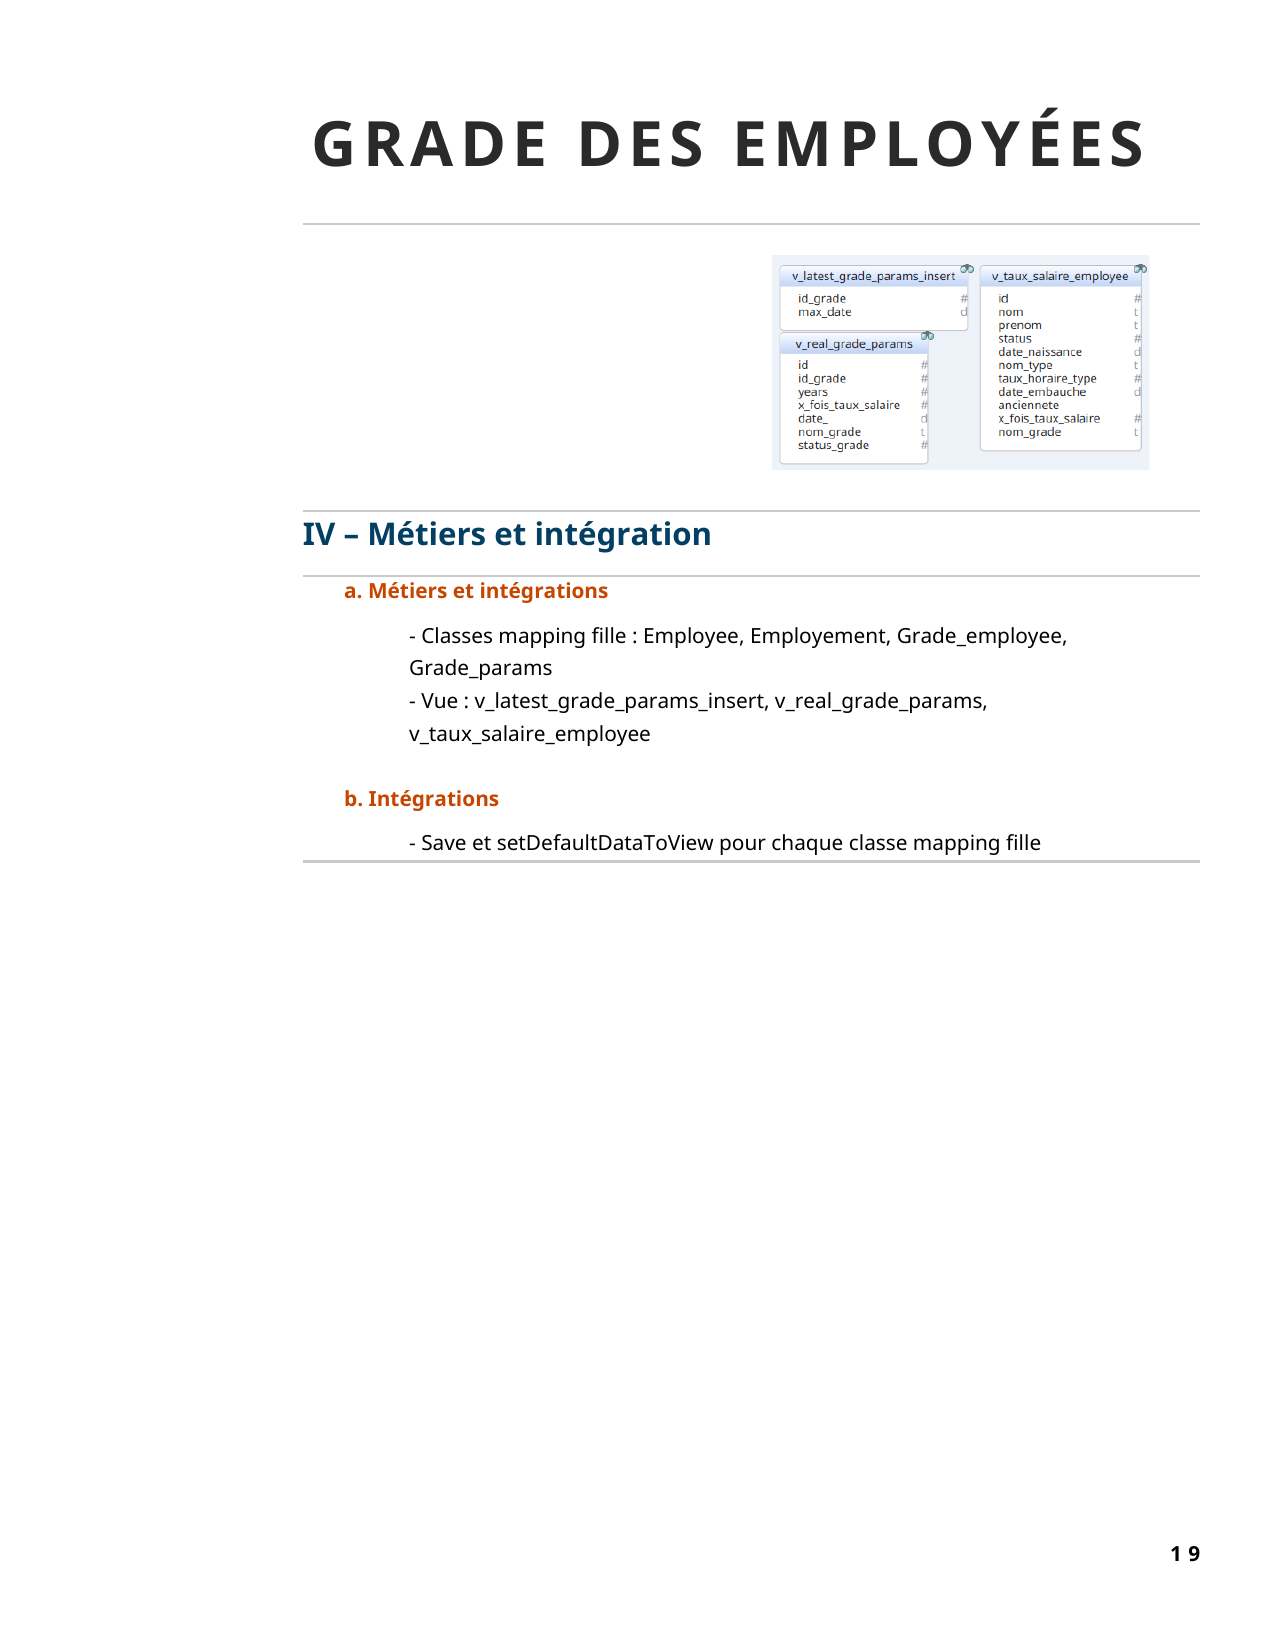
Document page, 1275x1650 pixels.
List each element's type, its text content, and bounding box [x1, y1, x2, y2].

table_cell [751, 225, 1200, 510]
table_cell a. Métiers et intégrations - Classes mapping fille : Employee, Employement, Grade_employee, Grade_params - Vue : v_latest_grade_params_insert, v_real_grade_params, v_taux_salaire_employee b. Intégrations - Save et setDefaultDataToView pour chaque classe mapping fille [303, 577, 1200, 860]
table_cell IV – Métiers et intégration [303, 512, 1200, 574]
picture [772, 255, 1150, 470]
table_header GRADE DES EMPLOYées [303, 75, 1200, 223]
table_cell [303, 225, 751, 510]
